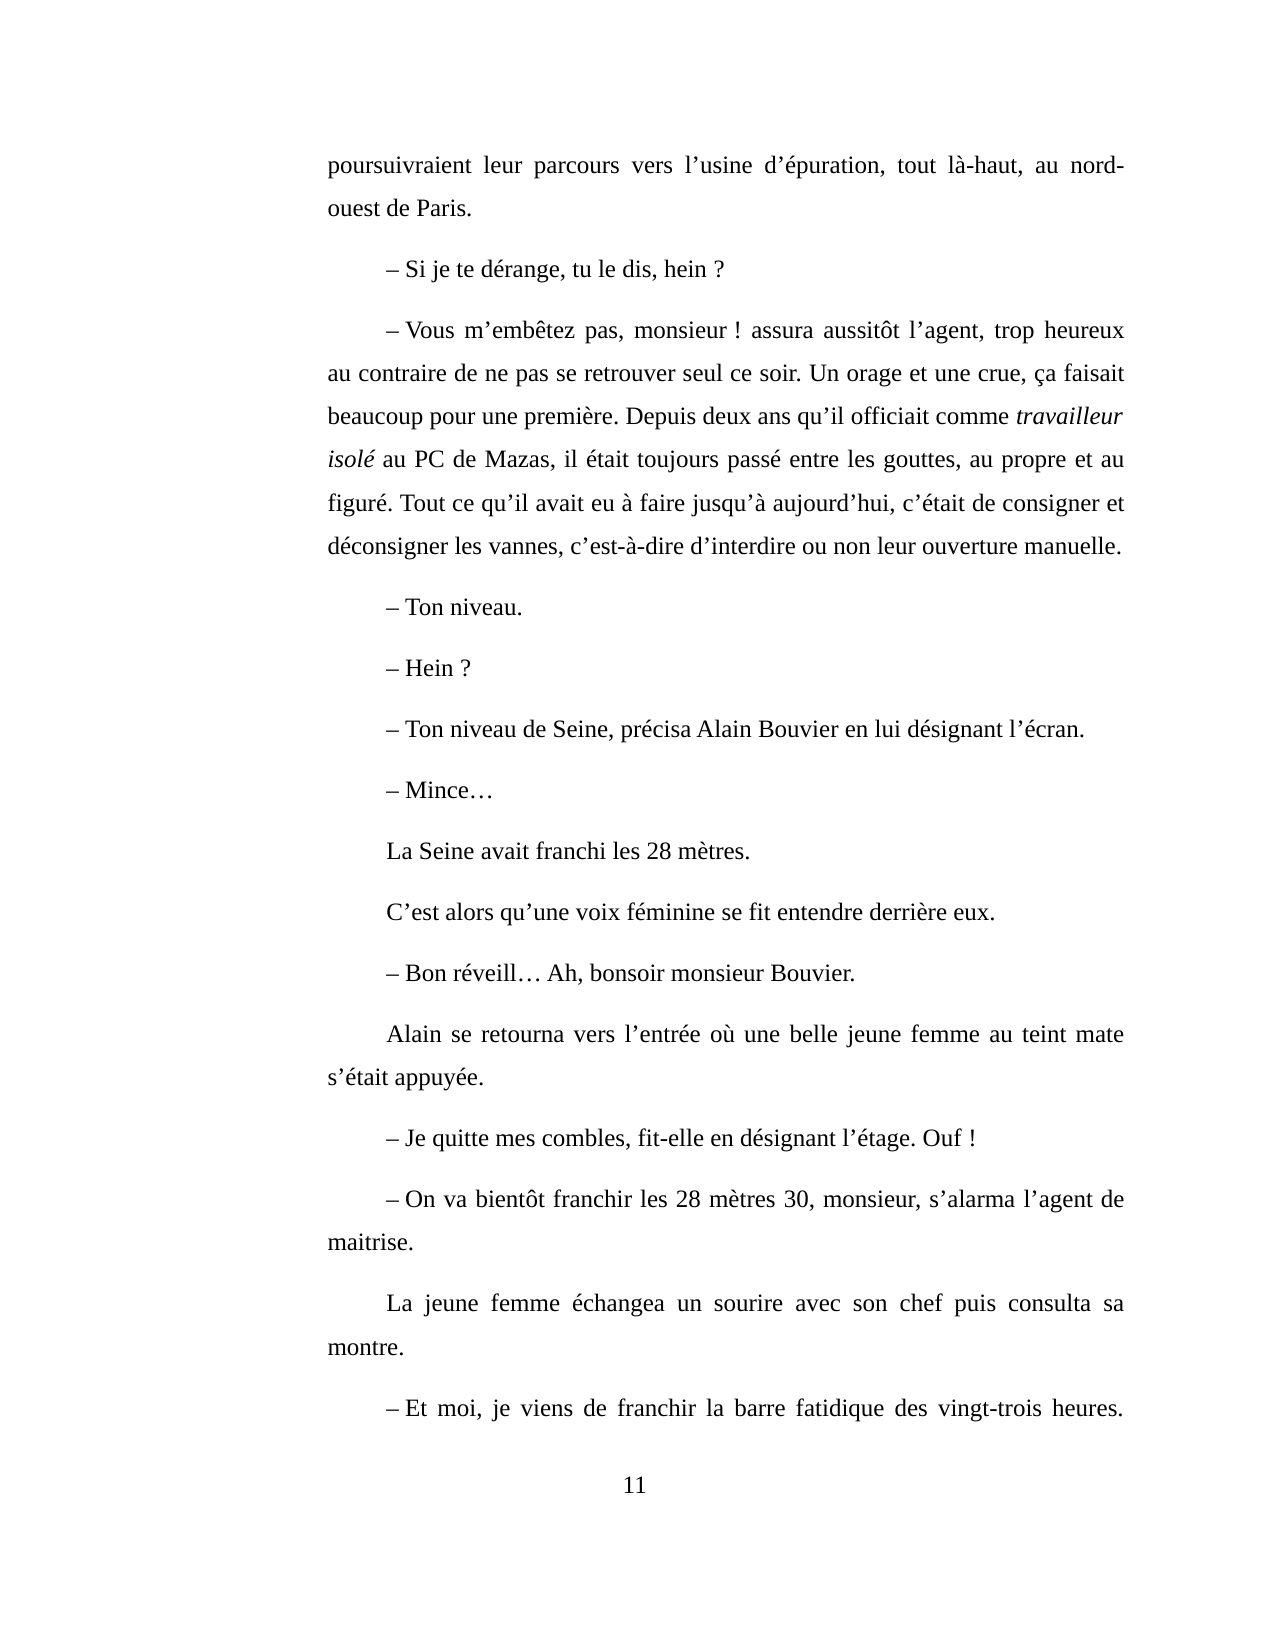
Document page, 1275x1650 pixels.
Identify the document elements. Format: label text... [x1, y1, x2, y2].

text poursuivraient leur parcours vers l’usine d’épuration, tout là-haut, au nord-ouest de Paris. [327, 150, 1125, 222]
text – Hein ? [327, 653, 1125, 682]
text – Vous m’embêtez pas, monsieur ! assura aussitôt l’agent, trop heureux au contraire de ne pas se retrouver seul ce soir. Un orage et une crue, ça faisait beaucoup pour une première. Depuis deux ans qu’il officiait comme travailleur isolé au PC de Mazas, il était toujours passé entre les gouttes, au propre et au figuré. Tout ce qu’il avait eu à faire jusqu’à aujourd’hui, c’était de consigner et déconsigner les vannes, c’est-à-dire d’interdire ou non leur ouverture manuelle. [327, 315, 1125, 559]
text – Mince… [327, 775, 1125, 804]
text C’est alors qu’une voix féminine se fit entendre derrière eux. [327, 897, 1125, 926]
text – Bon réveill… Ah, bonsoir monsieur Bouvier. [327, 958, 1125, 987]
text – Ton niveau. [327, 592, 1125, 621]
text – Ton niveau de Seine, précisa Alain Bouvier en lui désignant l’écran. [327, 714, 1125, 743]
text La Seine avait franchi les 28 mètres. [327, 836, 1125, 865]
text La jeune femme échangea un sourire avec son chef puis consulta sa montre. [327, 1288, 1125, 1360]
text – Je quitte mes combles, fit-elle en désignant l’étage. Ouf ! [327, 1123, 1125, 1152]
text – Et moi, je viens de franchir la barre fatidique des vingt-trois heures. [327, 1393, 1125, 1421]
text Alain se retourna vers l’entrée où une belle jeune femme au teint mate s’était appuyée. [327, 1019, 1125, 1091]
text – On va bientôt franchir les 28 mètres 30, monsieur, s’alarma l’agent de maitrise. [327, 1184, 1125, 1256]
text – Si je te dérange, tu le dis, hein ? [327, 254, 1125, 283]
